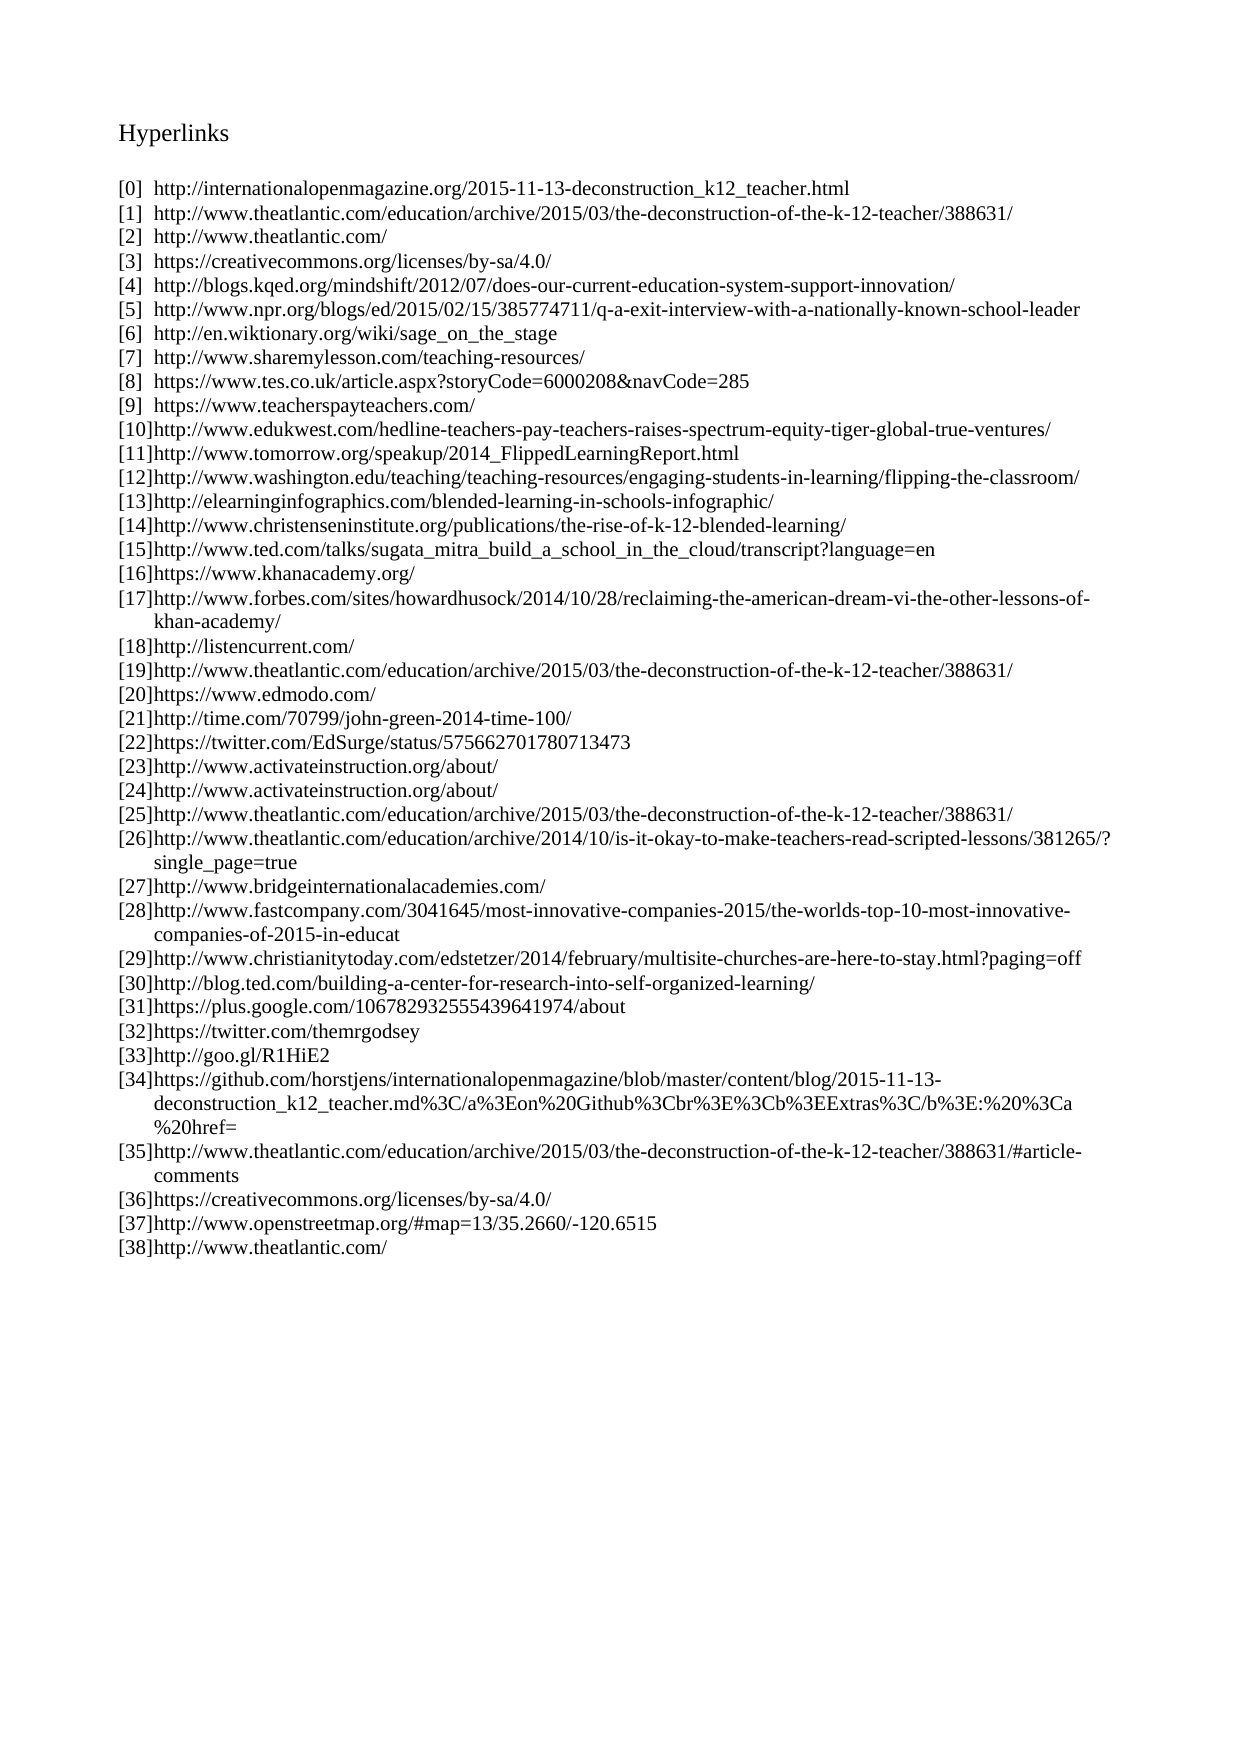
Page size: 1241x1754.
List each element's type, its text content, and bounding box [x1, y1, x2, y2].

text http://www.sharemylesson.com/teaching-resources/ [118, 345, 1122, 369]
text http://www.activateinstruction.org/about/ [118, 754, 1122, 778]
text http://www.theatlantic.com/ [118, 224, 1122, 248]
text http://www.washington.edu/teaching/teaching-resources/engaging-students-in-learning/flipping-the-classroom/ [118, 465, 1122, 489]
text https://twitter.com/themrgodsey [118, 1018, 1122, 1043]
text http://www.fastcompany.com/3041645/most-innovative-companies-2015/the-worlds-top-10-most-innovative-companies-of-2015-in-educat [118, 898, 1122, 946]
text http://www.edukwest.com/hedline-teachers-pay-teachers-raises-spectrum-equity-tiger-global-true-ventures/ [118, 417, 1122, 441]
text http://www.theatlantic.com/education/archive/2015/03/the-deconstruction-of-the-k-12-teacher/388631/ [118, 658, 1122, 682]
text https://creativecommons.org/licenses/by-sa/4.0/ [118, 248, 1122, 273]
text http://blog.ted.com/building-a-center-for-research-into-self-organized-learning/ [118, 970, 1122, 994]
text http://www.theatlantic.com/education/archive/2015/03/the-deconstruction-of-the-k-12-teacher/388631/#article-comments [118, 1139, 1122, 1187]
text http://goo.gl/R1HiE2 [118, 1043, 1122, 1067]
text https://plus.google.com/106782932555439641974/about [118, 994, 1122, 1018]
text http://www.theatlantic.com/ [118, 1235, 1122, 1259]
text https://www.edmodo.com/ [118, 682, 1122, 706]
text https://creativecommons.org/licenses/by-sa/4.0/ [118, 1187, 1122, 1211]
text http://en.wiktionary.org/wiki/sage_on_the_stage [118, 321, 1122, 345]
text http://www.christianitytoday.com/edstetzer/2014/february/multisite-churches-are-here-to-stay.html?paging=off [118, 946, 1122, 970]
text http://www.theatlantic.com/education/archive/2015/03/the-deconstruction-of-the-k-12-teacher/388631/ [118, 802, 1122, 826]
text https://github.com/horstjens/internationalopenmagazine/blob/master/content/blog/2015-11-13-deconstruction_k12_teacher.md%3C/a%3Eon%20Github%3Cbr%3E%3Cb%3EExtras%3C/b%3E:%20%3Ca%20href= [118, 1067, 1122, 1139]
text http://www.bridgeinternationalacademies.com/ [118, 874, 1122, 898]
text http://elearninginfographics.com/blended-learning-in-schools-infographic/ [118, 489, 1122, 513]
text http://www.openstreetmap.org/#map=13/35.2660/-120.6515 [118, 1211, 1122, 1235]
text http://www.forbes.com/sites/howardhusock/2014/10/28/reclaiming-the-american-dream-vi-the-other-lessons-of-khan-academy/ [118, 585, 1122, 633]
text https://www.khanacademy.org/ [118, 561, 1122, 585]
text https://twitter.com/EdSurge/status/575662701780713473 [118, 730, 1122, 754]
text http://www.npr.org/blogs/ed/2015/02/15/385774711/q-a-exit-interview-with-a-nationally-known-school-leader [118, 297, 1122, 321]
text http://www.christenseninstitute.org/publications/the-rise-of-k-12-blended-learning/ [118, 513, 1122, 537]
text http://listencurrent.com/ [118, 633, 1122, 658]
text http://time.com/70799/john-green-2014-time-100/ [118, 706, 1122, 730]
text http://www.theatlantic.com/education/archive/2014/10/is-it-okay-to-make-teachers-read-scripted-lessons/381265/?single_page=true [118, 826, 1122, 874]
text http://www.ted.com/talks/sugata_mitra_build_a_school_in_the_cloud/transcript?language=en [118, 537, 1122, 561]
text http://www.tomorrow.org/speakup/2014_FlippedLearningReport.html [118, 441, 1122, 465]
text http://www.activateinstruction.org/about/ [118, 778, 1122, 802]
text http://blogs.kqed.org/mindshift/2012/07/does-our-current-education-system-support-innovation/ [118, 273, 1122, 297]
text http://internationalopenmagazine.org/2015-11-13-deconstruction_k12_teacher.html [118, 176, 1122, 200]
text http://www.theatlantic.com/education/archive/2015/03/the-deconstruction-of-the-k-12-teacher/388631/ [118, 200, 1122, 224]
text https://www.teacherspayteachers.com/ [118, 393, 1122, 417]
text https://www.tes.co.uk/article.aspx?storyCode=6000208&navCode=285 [118, 369, 1122, 393]
